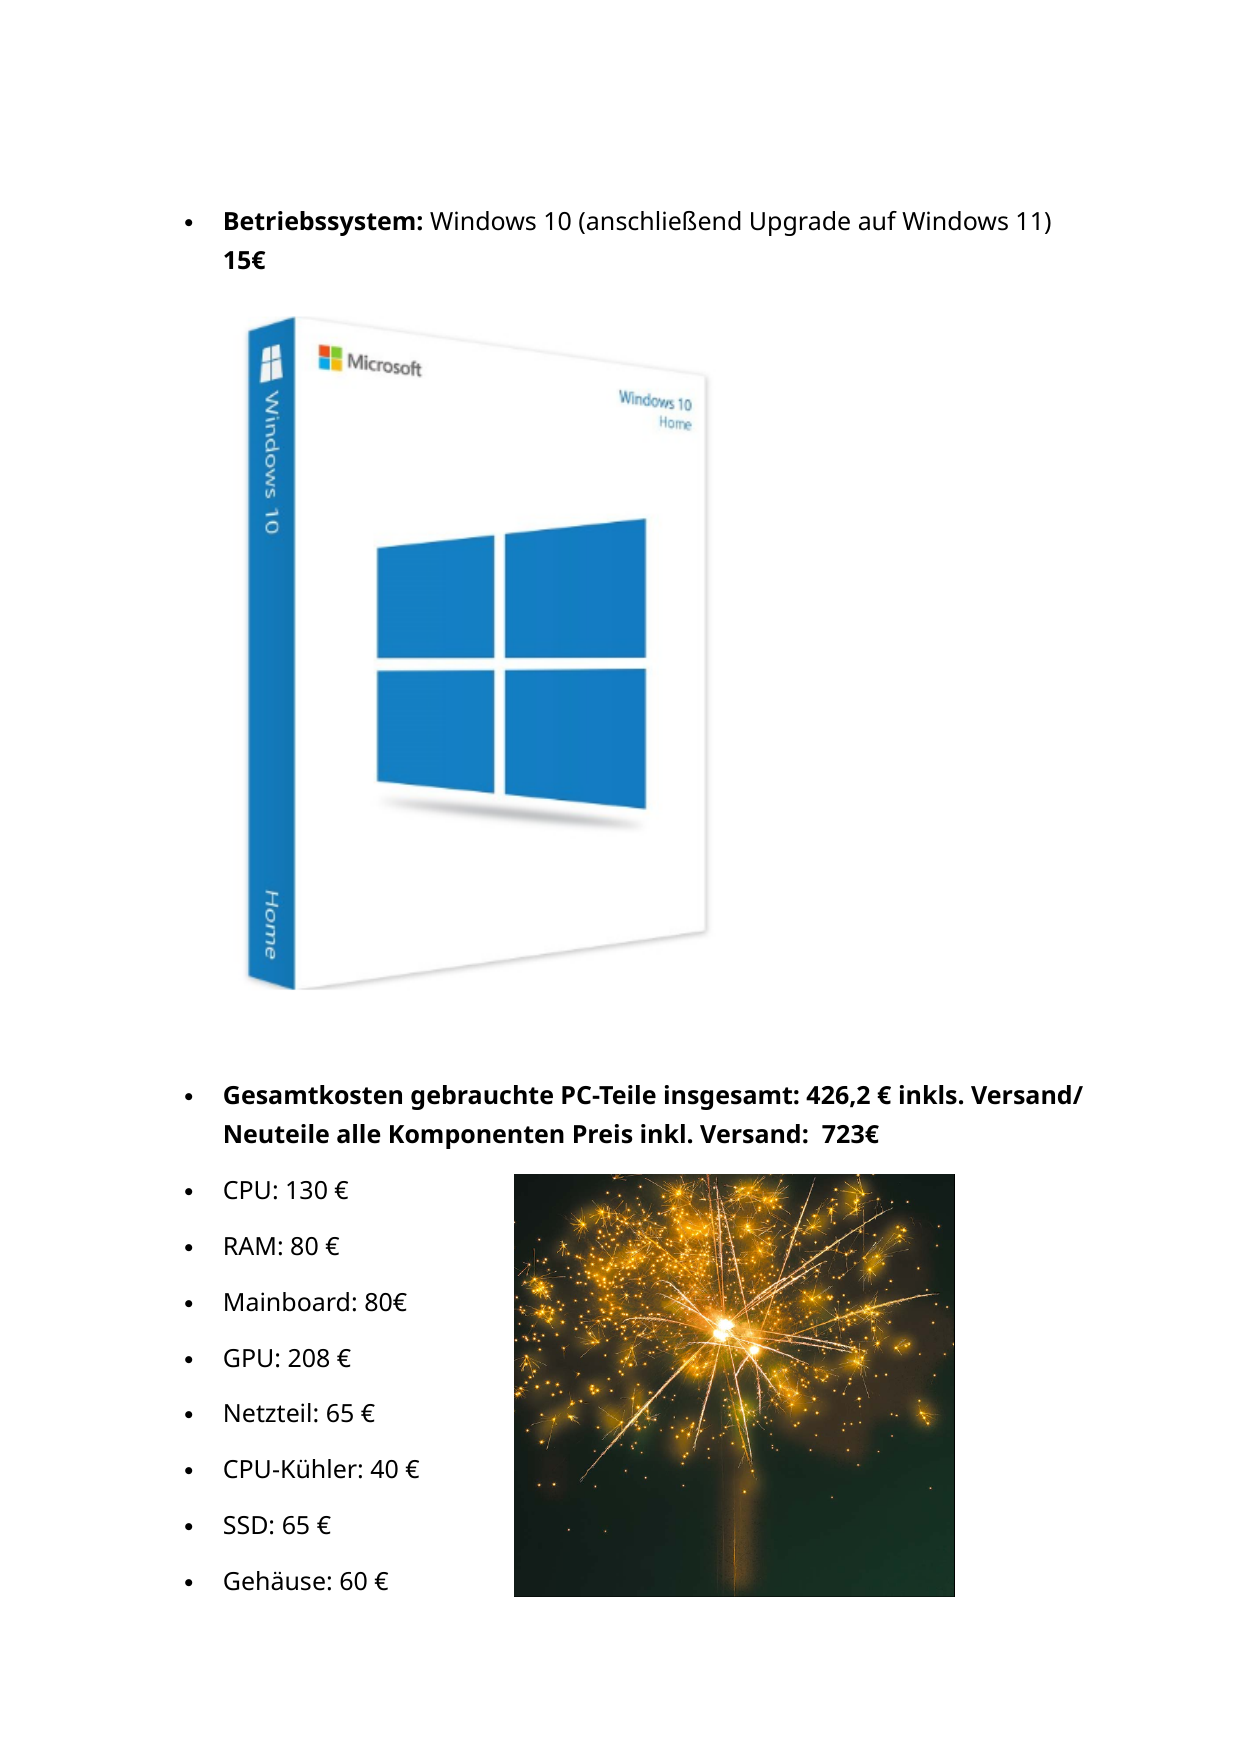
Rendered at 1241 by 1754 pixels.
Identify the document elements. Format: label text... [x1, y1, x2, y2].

list [955, 1396, 1093, 1430]
list RAM: 80 € [185, 1228, 514, 1263]
list CPU-Kühler: 40 € [185, 1452, 514, 1486]
list GPU: 208 € [185, 1340, 514, 1374]
list Netzteil: 65 € [185, 1396, 514, 1430]
list [955, 1284, 1093, 1318]
list Gesamtkosten gebrauchte PC-Teile insgesamt: 426,2 € inkls. Versand/ Neuteile alle Komponenten Preis inkl. Versand: 723€ [185, 1078, 1093, 1151]
list [955, 1340, 1093, 1374]
list [955, 1508, 1093, 1542]
list Mainboard: 80€ [185, 1284, 514, 1318]
list CPU: 130 € [185, 1173, 1093, 1207]
list Betriebssystem: Windows 10 (anschließend Upgrade auf Windows 11) 15€ [185, 203, 1093, 277]
list Gehäuse: 60 € [185, 1563, 1093, 1598]
list SSD: 65 € [185, 1508, 514, 1542]
list [955, 1228, 1093, 1263]
list [955, 1452, 1093, 1486]
